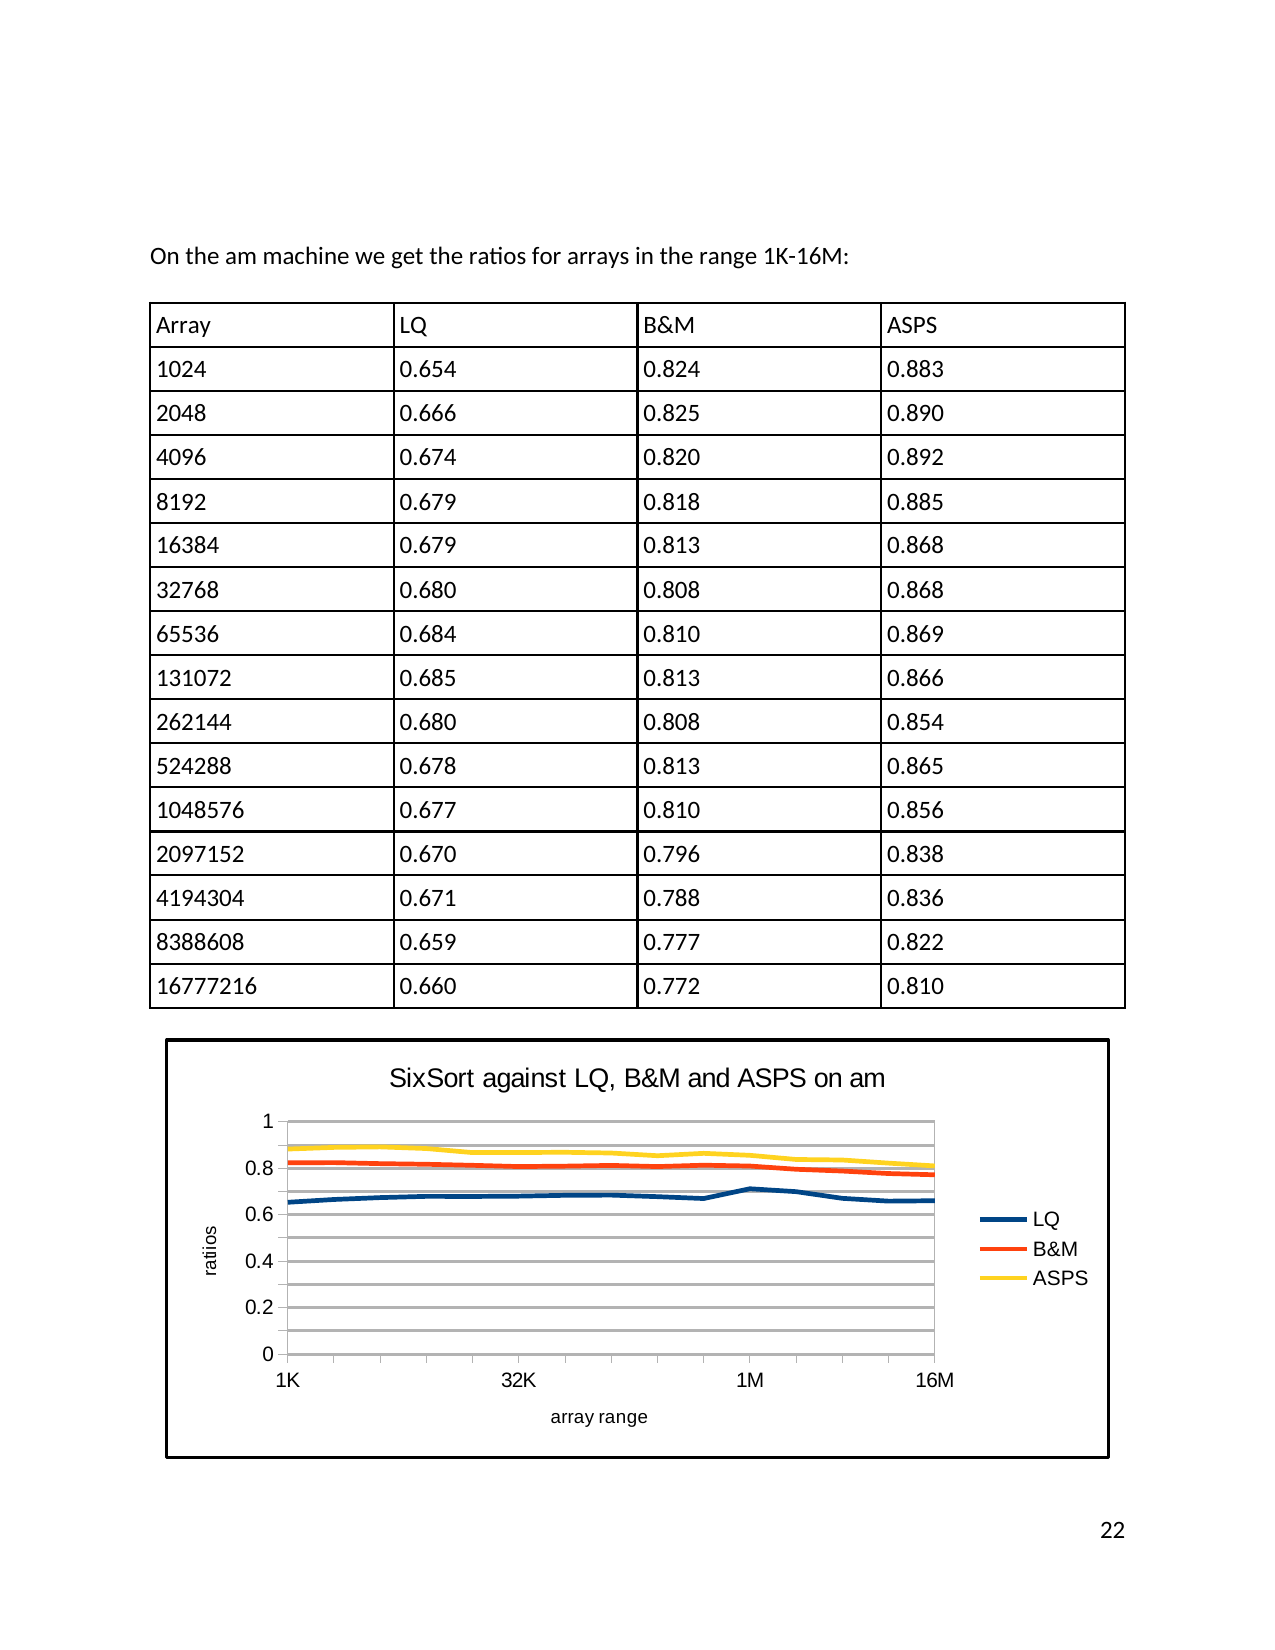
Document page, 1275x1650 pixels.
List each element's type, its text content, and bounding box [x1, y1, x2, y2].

table_cell 0.684 [395, 612, 636, 654]
table_cell 0.868 [882, 568, 1124, 610]
table_cell 0.660 [395, 965, 636, 1007]
text On the am machine we get the ratios for arrays in the range 1K-16M: [150, 241, 1125, 271]
table_cell 0.679 [395, 524, 636, 566]
table_cell 0.796 [639, 833, 880, 874]
table_cell 8388608 [151, 921, 393, 962]
table_cell 0.820 [639, 436, 880, 478]
table_cell 0.885 [882, 480, 1124, 522]
table_cell 0.654 [395, 348, 636, 390]
table_cell 0.810 [639, 612, 880, 654]
table_cell 0.808 [639, 568, 880, 610]
table_cell 0.677 [395, 788, 636, 830]
table_cell 0.813 [639, 524, 880, 566]
table_cell 0.678 [395, 744, 636, 786]
table_cell 0.869 [882, 612, 1124, 654]
table_cell 0.865 [882, 744, 1124, 786]
table_cell 0.813 [639, 744, 880, 786]
table_header B&M [639, 304, 880, 346]
table_cell 0.808 [639, 700, 880, 742]
table_cell 0.685 [395, 656, 636, 698]
table_cell 0.856 [882, 788, 1124, 830]
table_cell 0.824 [639, 348, 880, 390]
table_cell 0.810 [639, 788, 880, 830]
table_cell 1048576 [151, 788, 393, 830]
table_cell 0.777 [639, 921, 880, 962]
table_cell 2048 [151, 392, 393, 434]
table_cell 131072 [151, 656, 393, 698]
table_header Array [151, 304, 393, 346]
table_cell 524288 [151, 744, 393, 786]
table_cell 262144 [151, 700, 393, 742]
table_header ASPS [882, 304, 1124, 346]
table_cell 16777216 [151, 965, 393, 1007]
table_cell 0.772 [639, 965, 880, 1007]
table_cell 0.680 [395, 568, 636, 610]
table_cell 4194304 [151, 876, 393, 918]
table_cell 16384 [151, 524, 393, 566]
table_cell 0.813 [639, 656, 880, 698]
table_cell 0.892 [882, 436, 1124, 478]
table_cell 0.674 [395, 436, 636, 478]
table_cell 0.838 [882, 833, 1124, 874]
table_cell 0.679 [395, 480, 636, 522]
table_cell 0.788 [639, 876, 880, 918]
table_cell 0.810 [882, 965, 1124, 1007]
table_cell 0.822 [882, 921, 1124, 962]
table_cell 4096 [151, 436, 393, 478]
table_header LQ [395, 304, 636, 346]
table_cell 0.836 [882, 876, 1124, 918]
table_cell 0.666 [395, 392, 636, 434]
table_cell 0.659 [395, 921, 636, 962]
table_cell 0.818 [639, 480, 880, 522]
table_cell 8192 [151, 480, 393, 522]
table_cell 0.854 [882, 700, 1124, 742]
table_cell 0.670 [395, 833, 636, 874]
table_cell 0.671 [395, 876, 636, 918]
table_cell 0.680 [395, 700, 636, 742]
table_cell 0.890 [882, 392, 1124, 434]
table_cell 2097152 [151, 833, 393, 874]
table_cell 32768 [151, 568, 393, 610]
table_cell 0.883 [882, 348, 1124, 390]
table_cell 65536 [151, 612, 393, 654]
table_cell 0.868 [882, 524, 1124, 566]
table_cell 0.825 [639, 392, 880, 434]
table_cell 0.866 [882, 656, 1124, 698]
table_cell 1024 [151, 348, 393, 390]
